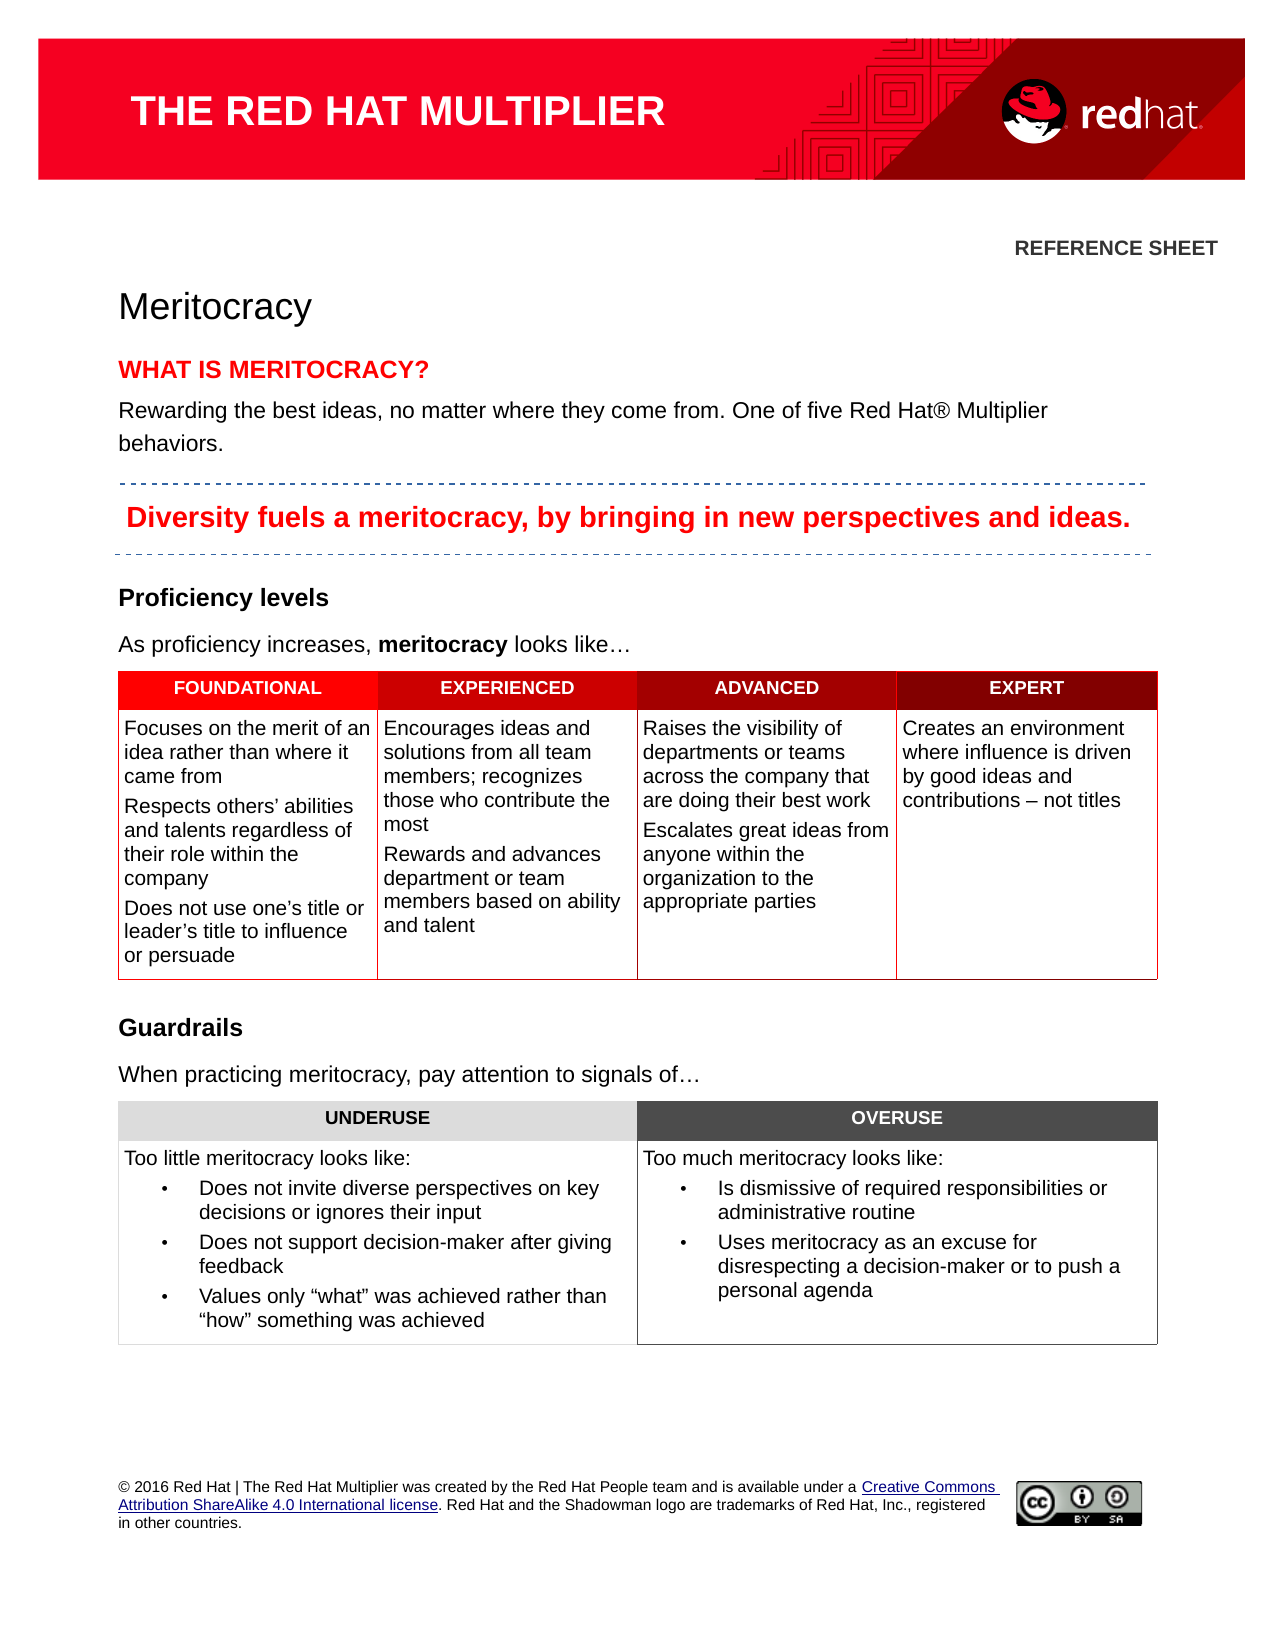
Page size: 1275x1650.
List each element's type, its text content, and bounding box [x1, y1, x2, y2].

picture [0, 0, 1275, 218]
text As proficiency increases, meritocracy looks like… [118, 631, 1157, 657]
table_cell Creates an environment where influence is driven by good ideas and contributions – not titles [897, 710, 1157, 979]
text What is Meritocracy? [118, 355, 1157, 384]
text Diversity fuels a meritocracy, by bringing in new perspectives and ideas. [118, 500, 1142, 533]
table_header OVERUSE [638, 1102, 1157, 1140]
text When practicing meritocracy, pay attention to signals of… [118, 1061, 1157, 1088]
table_cell Encourages ideas and solutions from all team members; recognizes those who contribute the most Rewards and advances department or team members based on ability and talent [378, 710, 637, 979]
text Rewarding the best ideas, no matter where they come from. One of five Red Hat® Multiplier behaviors. [118, 397, 1157, 456]
table_cell Focuses on the merit of an idea rather than where it came from Respects others’ abilities and talents regardless of their role within the company Does not use one’s title or leader’s title to influence or persuade [119, 710, 377, 979]
table_header FOUNDATIONAL [119, 672, 377, 710]
table_header ADVANCED [638, 672, 896, 710]
table_cell Raises the visibility of departments or teams across the company that are doing their best work Escalates great ideas from anyone within the organization to the appropriate parties [638, 710, 896, 979]
table_cell Too little meritocracy looks like: Does not invite diverse perspectives on key decisions or ignores their input Does not support decision-maker after giving feedback Values only “what” was achieved rather than “how” something was achieved [119, 1141, 637, 1344]
text Proficiency levels [118, 583, 1157, 612]
picture [1016, 1481, 1143, 1526]
title Meritocracy [118, 218, 1157, 328]
table_cell Too much meritocracy looks like: Is dismissive of required responsibilities or administrative routine Uses meritocracy as an excuse for disrespecting a decision-maker or to push a personal agenda [638, 1141, 1157, 1344]
text Guardrails [118, 1013, 1157, 1042]
table_header EXPERIENCED [378, 672, 637, 710]
table_header UNDERUSE [119, 1102, 637, 1140]
table_header EXPERT [897, 672, 1157, 710]
